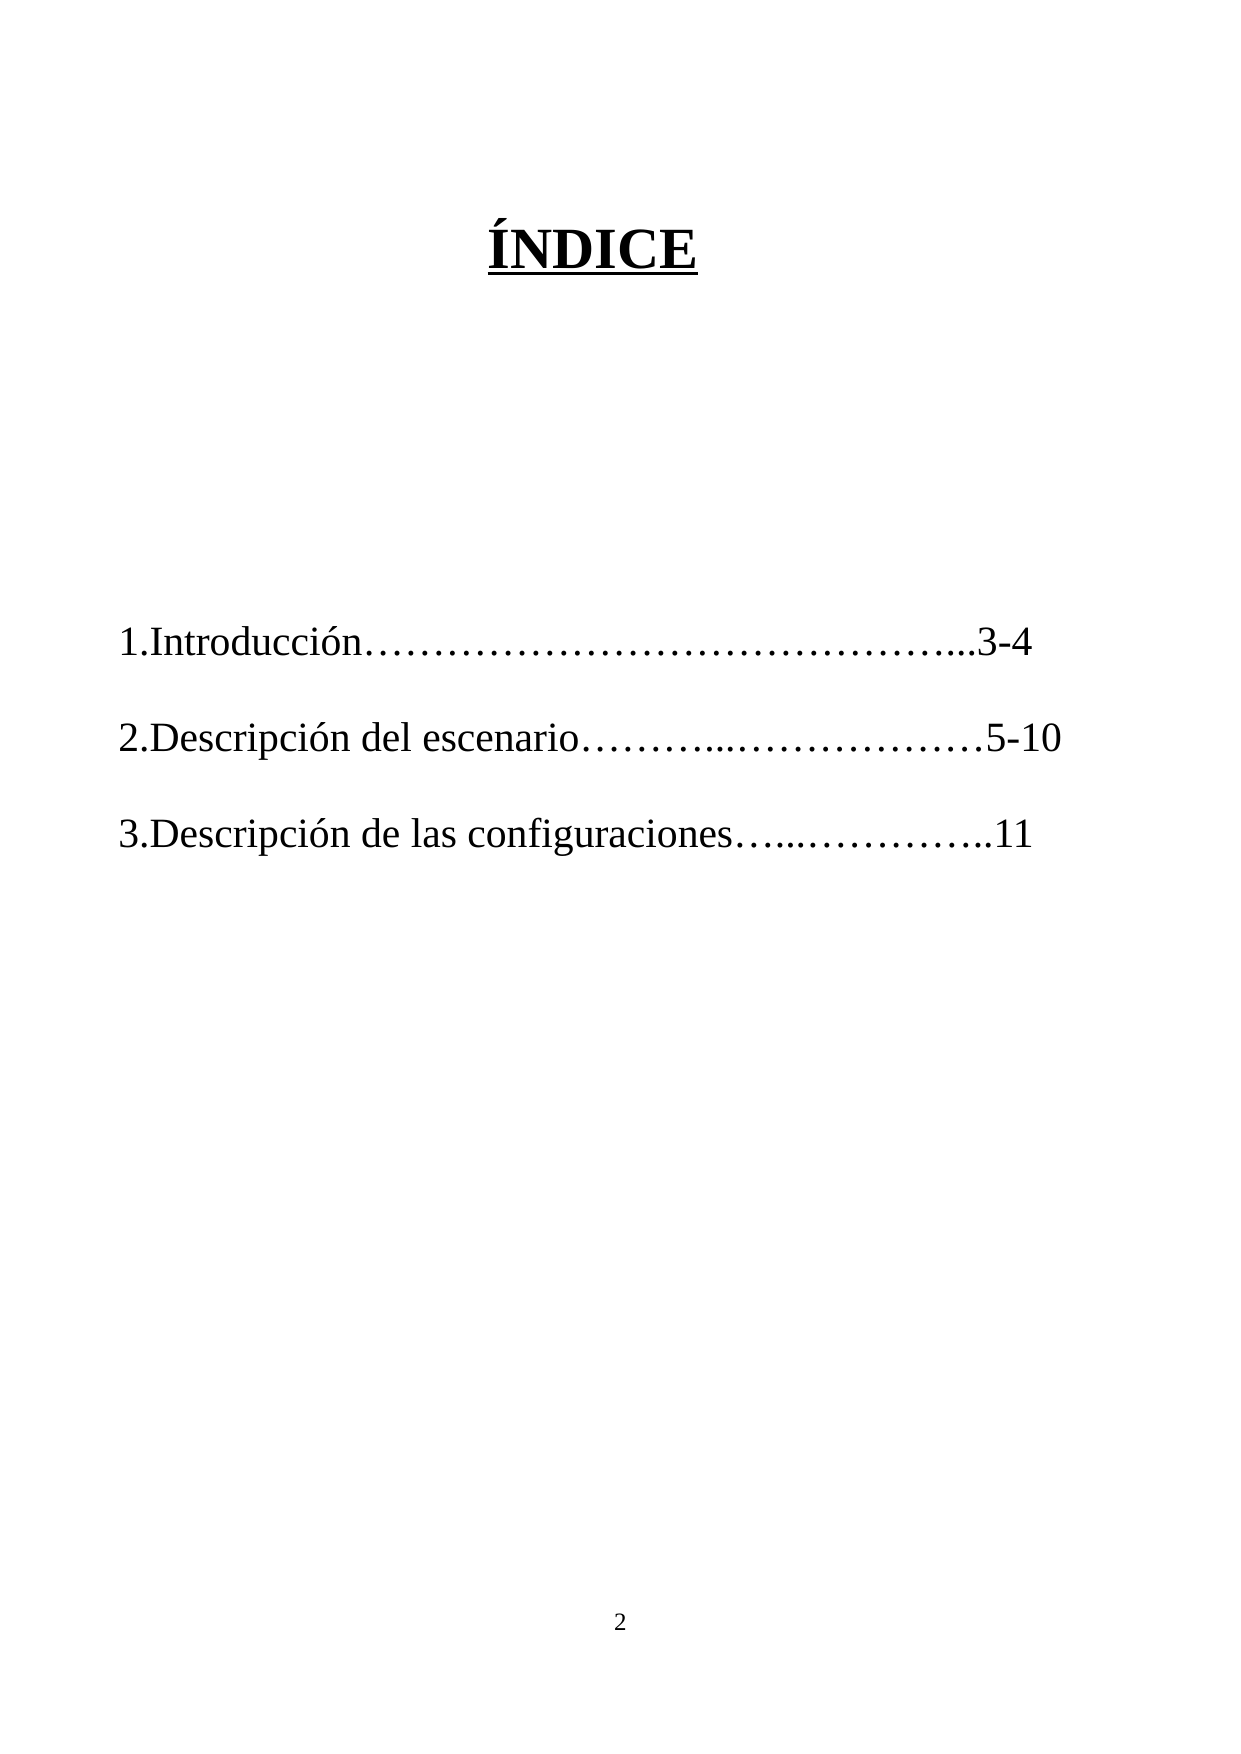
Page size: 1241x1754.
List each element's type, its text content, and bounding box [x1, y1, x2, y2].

text 2.Descripción del escenario………...………………5-10 [118, 712, 1122, 760]
text 3.Descripción de las configuraciones…...…………..11 [118, 808, 1122, 856]
text 1.Introducción……………………………………...3-4 [118, 616, 1122, 664]
text ÍNDICE [118, 214, 1122, 281]
